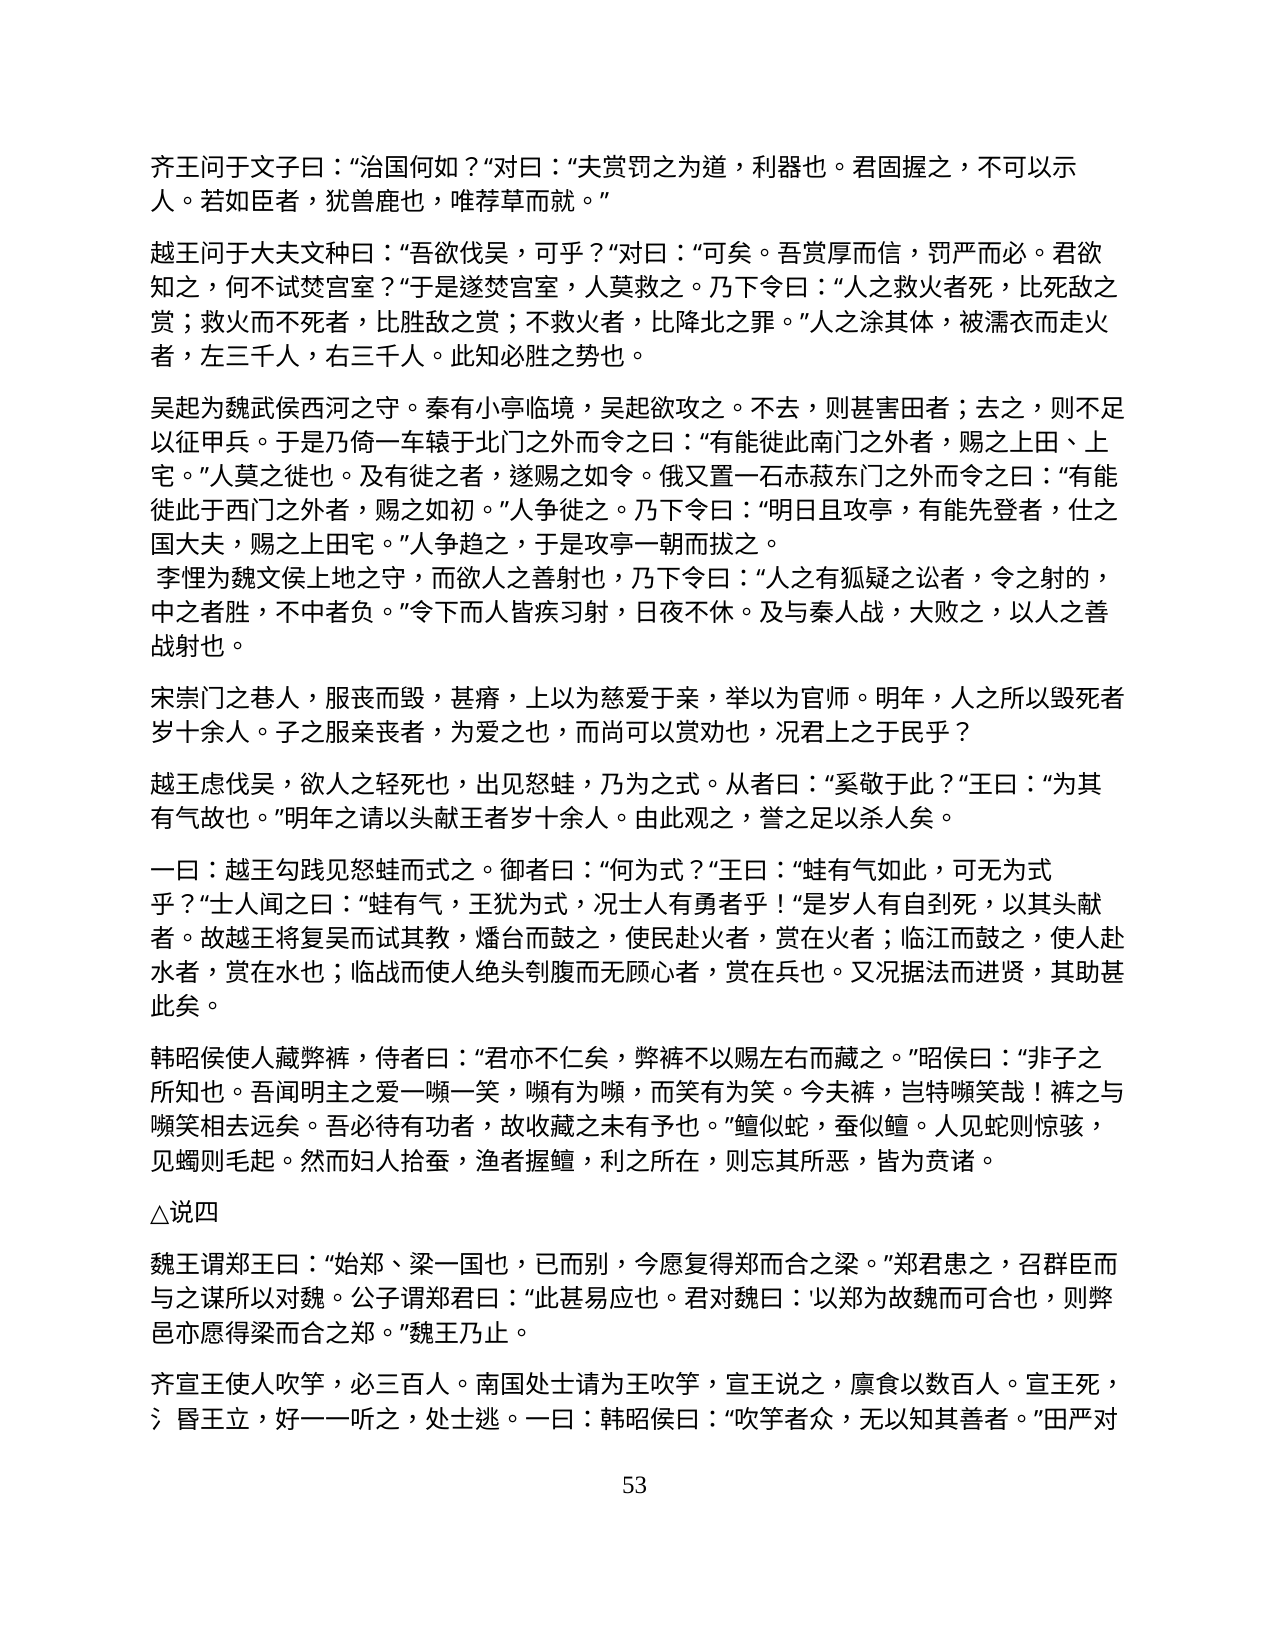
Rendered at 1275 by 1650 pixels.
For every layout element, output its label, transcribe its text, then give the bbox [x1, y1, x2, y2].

text 齐王问于文子曰：“治国何如？“对曰：“夫赏罚之为道，利器也。君固握之，不可以示人。若如臣者，犹兽鹿也，唯荐草而就。” [150, 150, 1125, 218]
text 吴起为魏武侯西河之守。秦有小亭临境，吴起欲攻之。不去，则甚害田者；去之，则不足以征甲兵。于是乃倚一车辕于北门之外而令之曰：“有能徙此南门之外者，赐之上田、上宅。”人莫之徙也。及有徙之者，遂赐之如令。俄又置一石赤菽东门之外而令之曰：“有能徙此于西门之外者，赐之如初。”人争徙之。乃下令曰：“明日且攻亭，有能先登者，仕之国大夫，赐之上田宅。”人争趋之，于是攻亭一朝而拔之。 李悝为魏文侯上地之守，而欲人之善射也，乃下令曰：“人之有狐疑之讼者，令之射的，中之者胜，不中者负。”令下而人皆疾习射，日夜不休。及与秦人战，大败之，以人之善战射也。 [150, 390, 1125, 663]
text 宋崇门之巷人，服丧而毁，甚瘠，上以为慈爱于亲，举以为官师。明年，人之所以毁死者岁十余人。子之服亲丧者，为爱之也，而尚可以赏劝也，况君上之于民乎？ [150, 681, 1125, 749]
text 一曰：越王勾践见怒蛙而式之。御者曰：“何为式？“王曰：“蛙有气如此，可无为式乎？“士人闻之曰：“蛙有气，王犹为式，况士人有勇者乎！“是岁人有自刭死，以其头献者。故越王将复吴而试其教，燔台而鼓之，使民赴火者，赏在火者；临江而鼓之，使人赴水者，赏在水也；临战而使人绝头刳腹而无顾心者，赏在兵也。又况据法而进贤，其助甚此矣。 [150, 853, 1125, 1023]
text △说四 [150, 1195, 1125, 1229]
text 越王问于大夫文种曰：“吾欲伐吴，可乎？“对曰：“可矣。吾赏厚而信，罚严而必。君欲知之，何不试焚宫室？“于是遂焚宫室，人莫救之。乃下令曰：“人之救火者死，比死敌之赏；救火而不死者，比胜敌之赏；不救火者，比降北之罪。”人之涂其体，被濡衣而走火者，左三千人，右三千人。此知必胜之势也。 [150, 236, 1125, 372]
text 齐宣王使人吹竽，必三百人。南国处士请为王吹竽，宣王说之，廪食以数百人。宣王死，氵昬王立，好一一听之，处士逃。一曰：韩昭侯曰：“吹竽者众，无以知其善者。”田严对 [150, 1367, 1125, 1435]
text 韩昭侯使人藏弊裤，侍者曰：“君亦不仁矣，弊裤不以赐左右而藏之。”昭侯曰：“非子之所知也。吾闻明主之爱一嚬一笑，嚬有为嚬，而笑有为笑。今夫裤，岂特嚬笑哉！裤之与嚬笑相去远矣。吾必待有功者，故收藏之未有予也。”鳣似蛇，蚕似鳣。人见蛇则惊骇，见蠋则毛起。然而妇人拾蚕，渔者握鳣，利之所在，则忘其所恶，皆为贲诸。 [150, 1041, 1125, 1177]
text 魏王谓郑王曰：“始郑、梁一国也，已而别，今愿复得郑而合之梁。”郑君患之，召群臣而与之谋所以对魏。公子谓郑君曰：“此甚易应也。君对魏曰：'以郑为故魏而可合也，则弊邑亦愿得梁而合之郑。”魏王乃止。 [150, 1247, 1125, 1349]
text 越王虑伐吴，欲人之轻死也，出见怒蛙，乃为之式。从者曰：“奚敬于此？“王曰：“为其有气故也。”明年之请以头献王者岁十余人。由此观之，誉之足以杀人矣。 [150, 767, 1125, 835]
